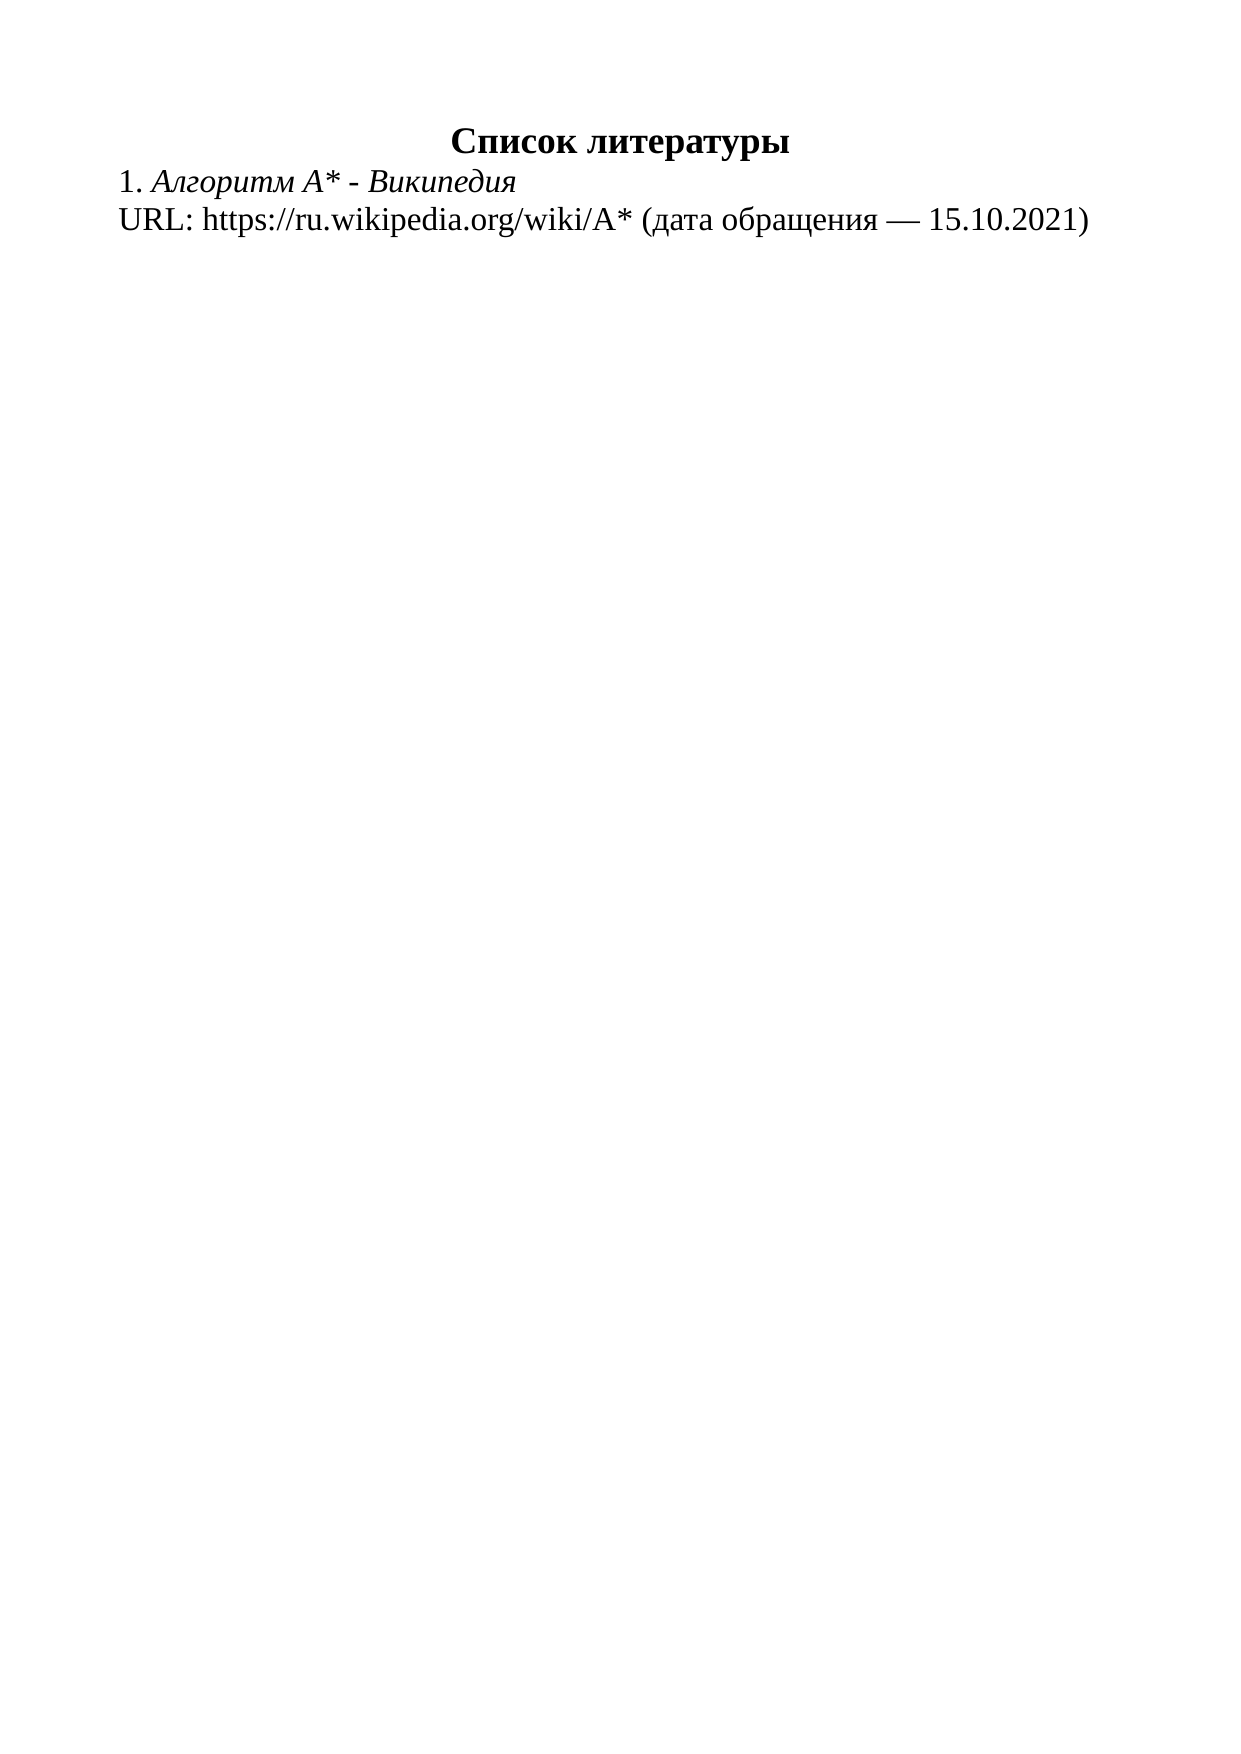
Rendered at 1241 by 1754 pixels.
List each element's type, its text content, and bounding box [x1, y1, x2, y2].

text Список литературы [118, 118, 1122, 161]
text URL: https://ru.wikipedia.org/wiki/A* (дата обращения — 15.10.2021) [118, 199, 1122, 238]
text 1. Алгоритм А* - Википедия [118, 161, 1122, 199]
